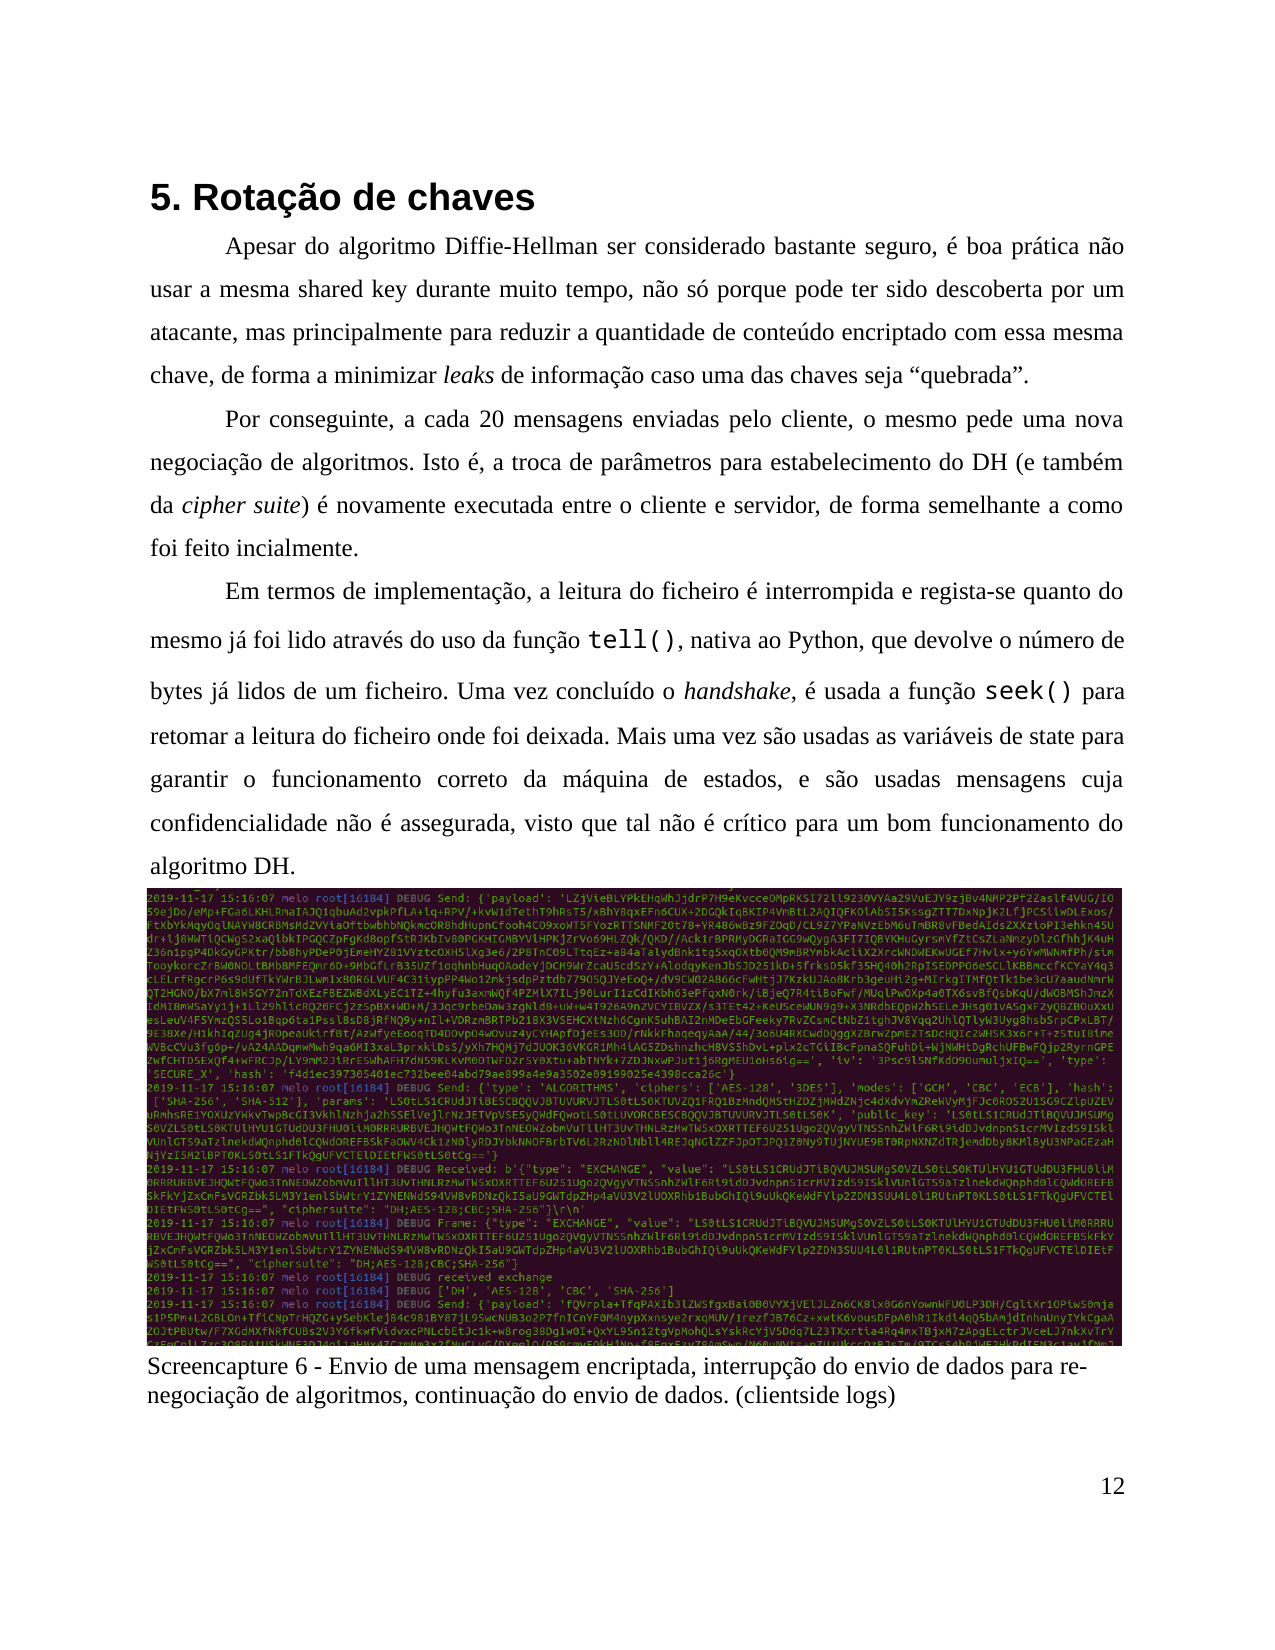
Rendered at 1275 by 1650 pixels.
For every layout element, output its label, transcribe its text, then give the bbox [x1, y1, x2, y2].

subtitle 5. Rotação de chaves [150, 175, 1125, 219]
text Screencapture 6 - Envio de uma mensagem encriptada, interrupção do envio de dados para re-negociação de algoritmos, continuação do envio de dados. (clientside logs) [147, 1346, 1122, 1409]
text Apesar do algoritmo Diffie-Hellman ser considerado bastante seguro, é boa prática não usar a mesma shared key durante muito tempo, não só porque pode ter sido descoberta por um atacante, mas principalmente para reduzir a quantidade de conteúdo encriptado com essa mesma chave, de forma a minimizar leaks de informação caso uma das chaves seja “quebrada”. [150, 231, 1125, 389]
text Por conseguinte, a cada 20 mensagens enviadas pelo cliente, o mesmo pede uma nova negociação de algoritmos. Isto é, a troca de parâmetros para estabelecimento do DH (e também da cipher suite) é novamente executada entre o cliente e servidor, de forma semelhante a como foi feito incialmente. [150, 404, 1125, 562]
text Em termos de implementação, a leitura do ficheiro é interrompida e regista-se quanto do mesmo já foi lido através do uso da função tell(), nativa ao Python, que devolve o número de bytes já lidos de um ficheiro. Uma vez concluído o handshake, é usada a função seek() para retomar a leitura do ficheiro onde foi deixada. Mais uma vez são usadas as variáveis de state para garantir o funcionamento correto da máquina de estados, e são usadas mensagens cuja confidencialidade não é assegurada, visto que tal não é crítico para um bom funcionamento do algoritmo DH. [150, 576, 1125, 879]
picture [146, 888, 1122, 1346]
